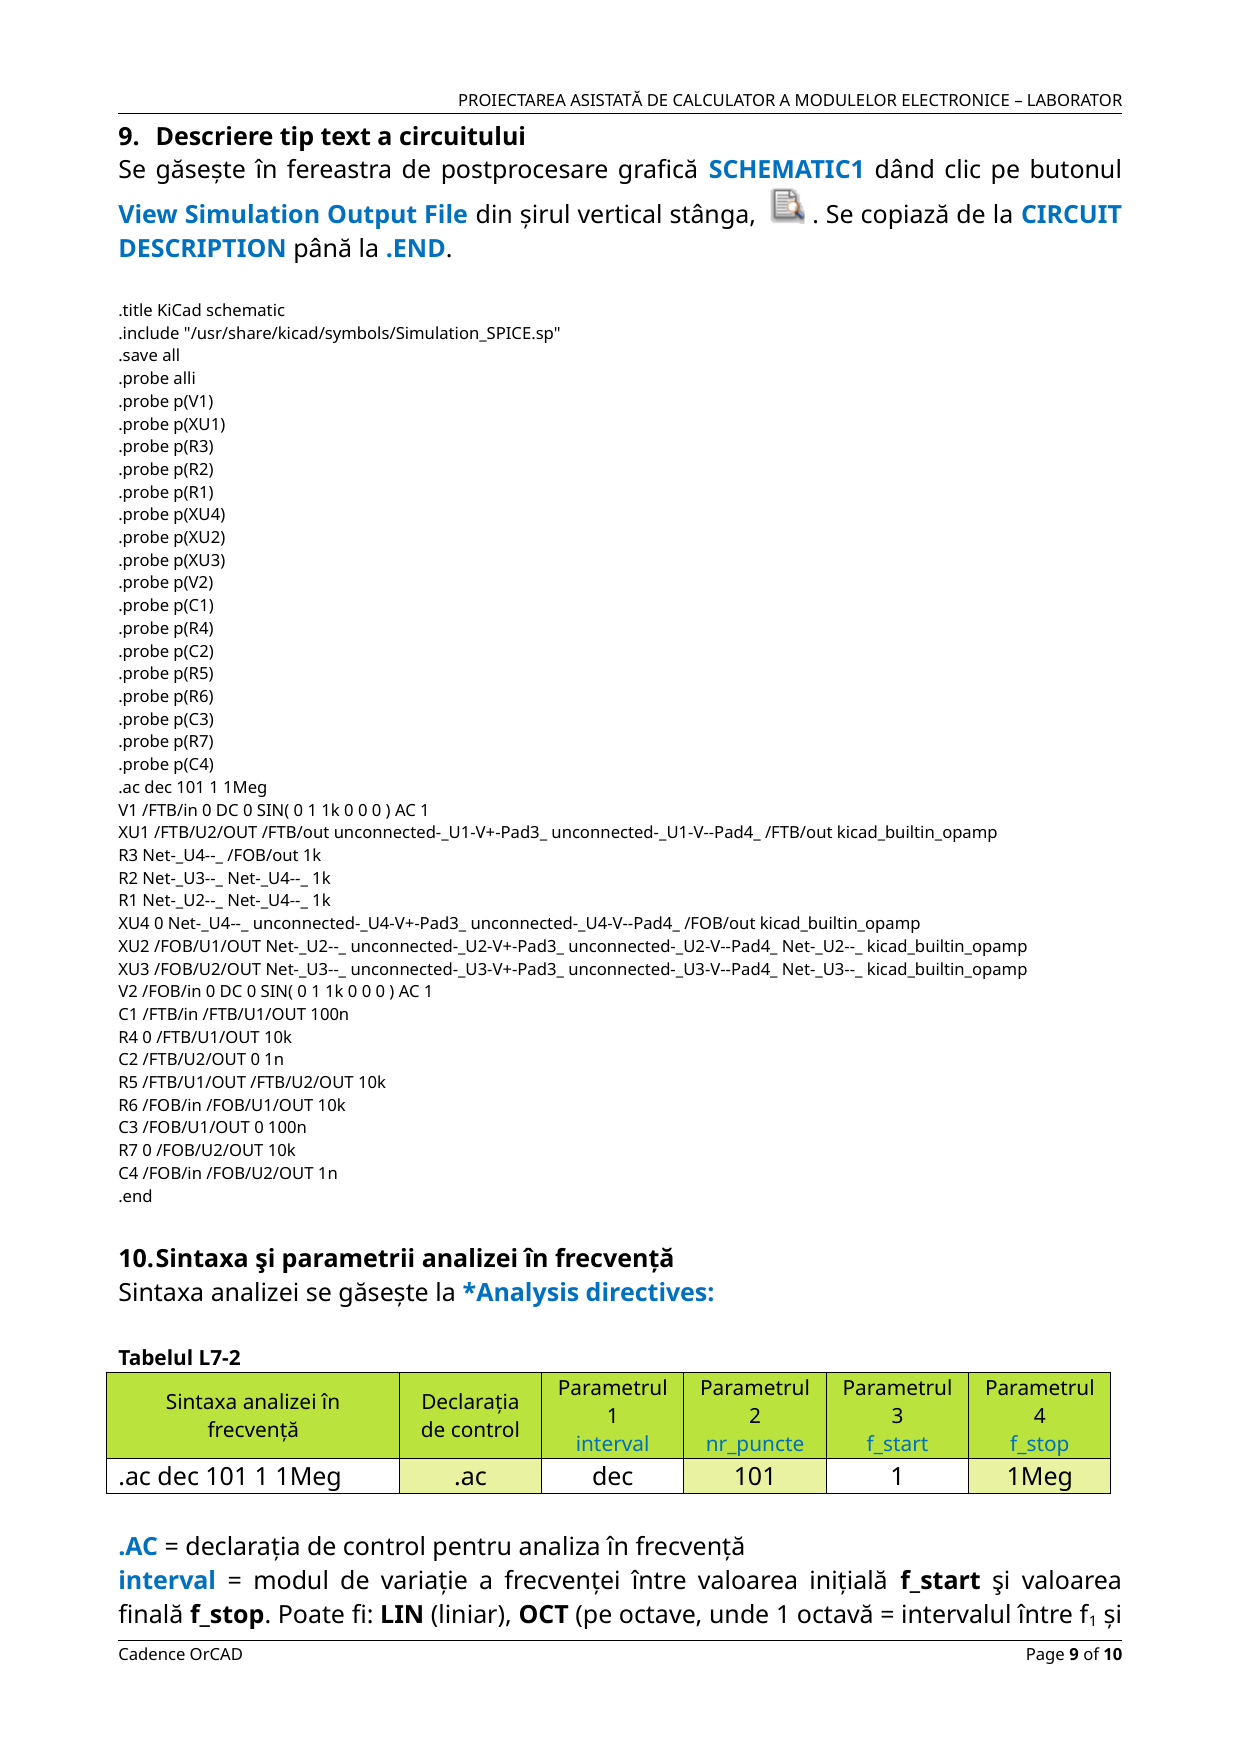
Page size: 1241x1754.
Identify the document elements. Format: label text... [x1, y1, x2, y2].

text .title KiCad schematic [118, 299, 1122, 321]
text .probe p(R3) [118, 435, 1122, 458]
text XU4 0 Net-_U4--_ unconnected-_U4-V+-Pad3_ unconnected-_U4-V--Pad4_ /FOB/out kicad_builtin_opamp [118, 912, 1122, 934]
text .probe p(XU3) [118, 548, 1122, 571]
text .AC = declarația de control pentru analiza în frecvență [118, 1528, 1122, 1562]
text XU1 /FTB/U2/OUT /FTB/out unconnected-_U1-V+-Pad3_ unconnected-_U1-V--Pad4_ /FTB/out kicad_builtin_opamp [118, 821, 1122, 844]
text .probe p(R2) [118, 458, 1122, 480]
text R5 /FTB/U1/OUT /FTB/U2/OUT 10k [118, 1071, 1122, 1093]
text .probe p(XU2) [118, 526, 1122, 548]
text .probe p(C3) [118, 707, 1122, 730]
text R6 /FOB/in /FOB/U1/OUT 10k [118, 1093, 1122, 1116]
table_header Parametrul 2 nr_puncte [684, 1373, 826, 1458]
text Tabelul L7-2 [118, 1343, 1122, 1372]
text .probe p(R6) [118, 685, 1122, 707]
text .probe p(R1) [118, 480, 1122, 503]
list Descriere tip text a circuitului [118, 118, 1122, 152]
text XU3 /FOB/U2/OUT Net-_U3--_ unconnected-_U3-V+-Pad3_ unconnected-_U3-V--Pad4_ Net-_U3--_ kicad_builtin_opamp [118, 957, 1122, 980]
text .probe p(C2) [118, 639, 1122, 662]
text V1 /FTB/in 0 DC 0 SIN( 0 1 1k 0 0 0 ) AC 1 [118, 798, 1122, 821]
table_header Parametrul 3 f_start [827, 1373, 968, 1458]
table_cell 1 [827, 1459, 968, 1493]
text C4 /FOB/in /FOB/U2/OUT 1n [118, 1162, 1122, 1184]
table_cell 1Meg [969, 1459, 1110, 1493]
text C1 /FTB/in /FTB/U1/OUT 100n [118, 1003, 1122, 1025]
text C2 /FTB/U2/OUT 0 1n [118, 1048, 1122, 1071]
table_cell .ac [400, 1459, 541, 1493]
text .probe p(V2) [118, 571, 1122, 594]
text .probe p(XU1) [118, 412, 1122, 435]
table_header Declarația de control [400, 1373, 541, 1458]
text .save all [118, 344, 1122, 367]
table_header Parametrul 1 interval [542, 1373, 683, 1458]
text .probe alli [118, 367, 1122, 389]
table_cell .ac dec 101 1 1Meg [107, 1459, 399, 1493]
text .probe p(V1) [118, 389, 1122, 412]
text .probe p(C4) [118, 753, 1122, 776]
text .probe p(R7) [118, 730, 1122, 753]
table_cell 101 [684, 1459, 826, 1493]
text R7 0 /FOB/U2/OUT 10k [118, 1139, 1122, 1162]
text .probe p(C1) [118, 594, 1122, 617]
text .probe p(R4) [118, 617, 1122, 639]
text R1 Net-_U2--_ Net-_U4--_ 1k [118, 889, 1122, 912]
text interval = modul de variație a frecvenței între valoarea inițială f_start şi valoarea finală f_stop. Poate fi: LIN (liniar), OCT (pe octave, unde 1 octavă = intervalul între f1 și [118, 1562, 1122, 1630]
text V2 /FOB/in 0 DC 0 SIN( 0 1 1k 0 0 0 ) AC 1 [118, 980, 1122, 1003]
text Sintaxa analizei se găsește la *Analysis directives: [118, 1275, 1122, 1309]
text Se găsește în fereastra de postprocesare grafică SCHEMATIC1 dând clic pe butonul View Simulation Output File din șirul vertical stânga, . Se copiază de la CIRCUIT DESCRIPTION până la .END. [118, 152, 1122, 264]
text .ac dec 101 1 1Meg [118, 776, 1122, 798]
text C3 /FOB/U1/OUT 0 100n [118, 1116, 1122, 1139]
table_header Parametrul 4 f_stop [969, 1373, 1110, 1458]
text R4 0 /FTB/U1/OUT 10k [118, 1025, 1122, 1048]
table_header Sintaxa analizei în frecvență [107, 1373, 399, 1458]
text R2 Net-_U3--_ Net-_U4--_ 1k [118, 866, 1122, 889]
text .probe p(R5) [118, 662, 1122, 685]
table_cell dec [542, 1459, 683, 1493]
picture [763, 186, 813, 224]
text XU2 /FOB/U1/OUT Net-_U2--_ unconnected-_U2-V+-Pad3_ unconnected-_U2-V--Pad4_ Net-_U2--_ kicad_builtin_opamp [118, 934, 1122, 957]
list Sintaxa şi parametrii analizei în frecvență [118, 1241, 1122, 1275]
text .probe p(XU4) [118, 503, 1122, 526]
text R3 Net-_U4--_ /FOB/out 1k [118, 844, 1122, 866]
text .include "/usr/share/kicad/symbols/Simulation_SPICE.sp" [118, 321, 1122, 344]
text .end [118, 1184, 1122, 1207]
